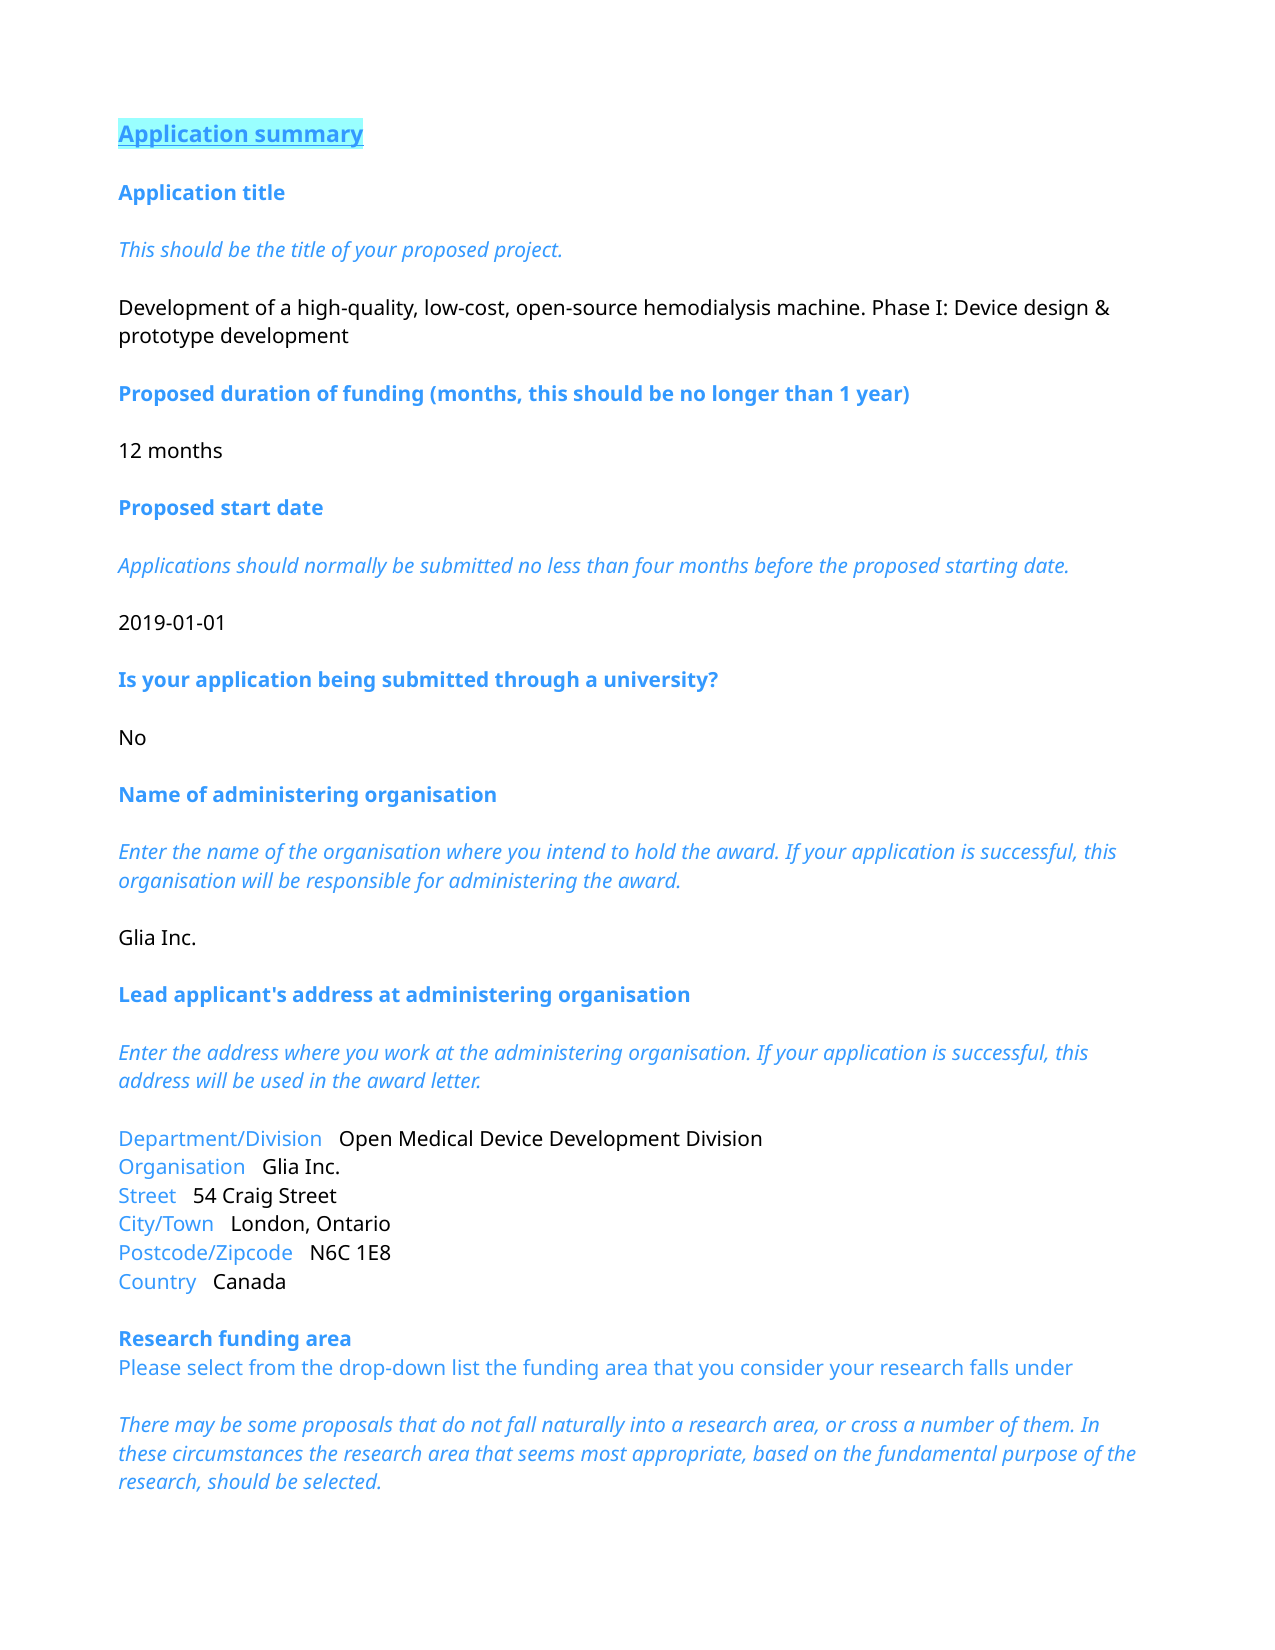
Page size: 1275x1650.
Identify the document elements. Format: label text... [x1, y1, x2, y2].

text Enter the address where you work at the administering organisation. If your application is successful, this address will be used in the award letter. [118, 1038, 1157, 1095]
text This should be the title of your proposed project. [118, 236, 1157, 264]
text Country Canada [118, 1267, 1157, 1295]
text Proposed start date [118, 493, 1157, 522]
text Street 54 Craig Street [118, 1181, 1157, 1209]
text Applications should normally be submitted no less than four months before the proposed starting date. [118, 551, 1157, 579]
text Is your application being submitted through a university? [118, 665, 1157, 694]
text Department/Division Open Medical Device Development Division [118, 1124, 1157, 1152]
text No [118, 723, 1157, 751]
text Development of a high-quality, low-cost, open-source hemodialysis machine. Phase I: Device design & prototype development [118, 293, 1157, 350]
text Please select from the drop-down list the funding area that you consider your research falls under [118, 1353, 1157, 1381]
text Lead applicant's address at administering organisation [118, 980, 1157, 1009]
text Application title [118, 178, 1157, 207]
text Research funding area [118, 1324, 1157, 1353]
text Enter the name of the organisation where you intend to hold the award. If your application is successful, this organisation will be responsible for administering the award. [118, 837, 1157, 894]
text 12 months [118, 436, 1157, 464]
text City/Town London, Ontario [118, 1209, 1157, 1238]
text There may be some proposals that do not fall naturally into a research area, or cross a number of them. In these circumstances the research area that seems most appropriate, based on the fundamental purpose of the research, should be selected. [118, 1410, 1157, 1496]
text Application summary [118, 118, 1157, 149]
text Proposed duration of funding (months, this should be no longer than 1 year) [118, 379, 1157, 407]
text 2019-01-01 [118, 608, 1157, 636]
text Postcode/Zipcode N6C 1E8 [118, 1238, 1157, 1267]
text Name of administering organisation [118, 780, 1157, 808]
text Organisation Glia Inc. [118, 1152, 1157, 1181]
text Glia Inc. [118, 923, 1157, 952]
